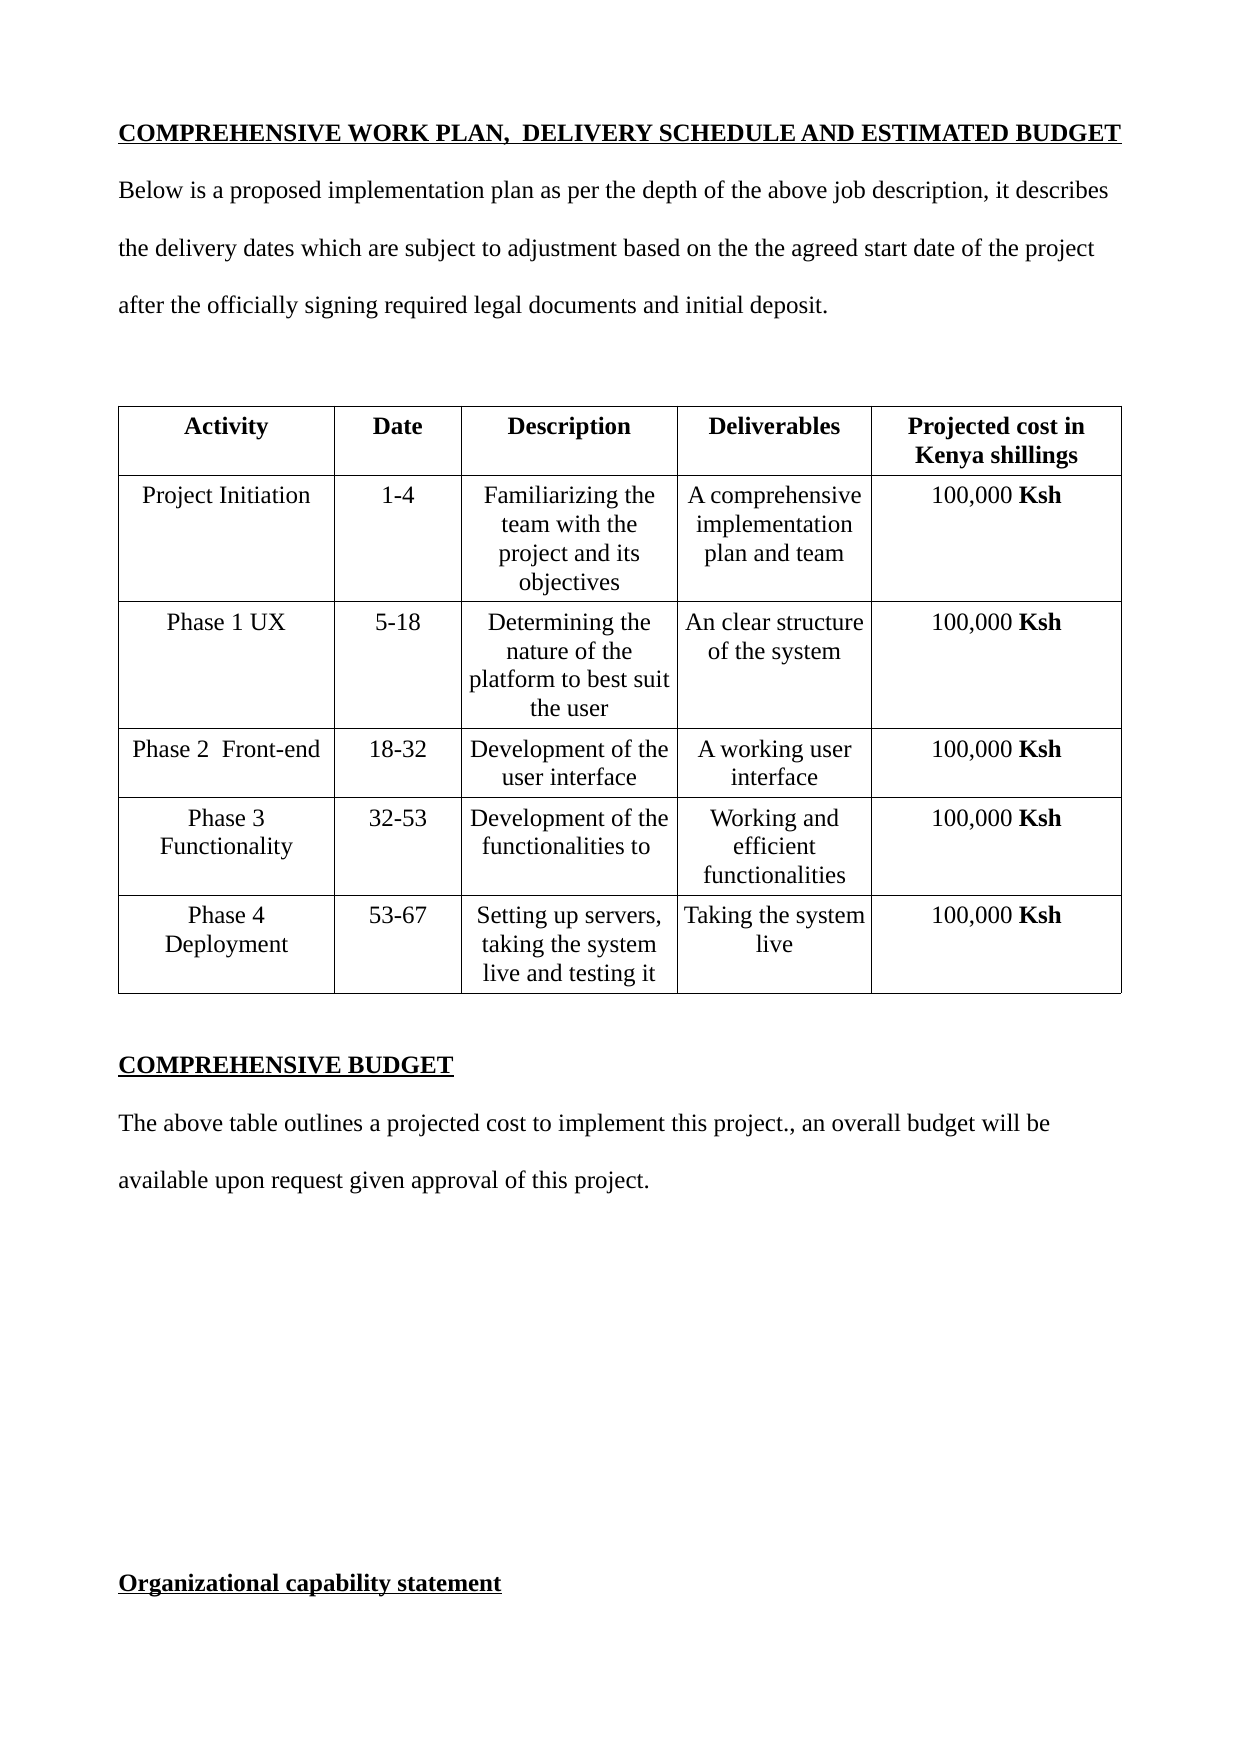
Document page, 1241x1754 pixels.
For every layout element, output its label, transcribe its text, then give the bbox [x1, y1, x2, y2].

table_cell Development of the functionalities to [462, 798, 677, 895]
table_header Date [335, 407, 461, 475]
table_header Activity [119, 407, 334, 475]
table_header Projected cost in Kenya shillings [872, 407, 1121, 475]
table_cell 100,000 Ksh [872, 798, 1121, 895]
table_cell 1-4 [335, 476, 461, 601]
text COMPREHENSIVE WORK PLAN, DELIVERY SCHEDULE AND ESTIMATED BUDGET [118, 118, 1122, 143]
table_cell Setting up servers, taking the system live and testing it [462, 896, 677, 992]
table_cell 100,000 Ksh [872, 729, 1121, 797]
table_cell A working user interface [678, 729, 871, 797]
table_cell 100,000 Ksh [872, 602, 1121, 728]
table_cell A comprehensive implementation plan and team [678, 476, 871, 601]
table_cell 18-32 [335, 729, 461, 797]
table_cell Project Initiation [119, 476, 334, 601]
table_cell 100,000 Ksh [872, 896, 1121, 992]
table_cell Phase 1 UX [119, 602, 334, 728]
table_cell Development of the user interface [462, 729, 677, 797]
table_cell 100,000 Ksh [872, 476, 1121, 601]
table_header Description [462, 407, 677, 475]
table_cell Phase 4 Deployment [119, 896, 334, 992]
text COMPREHENSIVE BUDGET [118, 1050, 1122, 1079]
table_cell 5-18 [335, 602, 461, 728]
text Organizational capability statement [118, 1568, 1122, 1596]
table_cell Working and efficient functionalities [678, 798, 871, 895]
table_cell 32-53 [335, 798, 461, 895]
table_cell An clear structure of the system [678, 602, 871, 728]
text The above table outlines a projected cost to implement this project., an overall budget will be available upon request given approval of this project. [118, 1108, 1122, 1194]
text Below is a proposed implementation plan as per the depth of the above job description, it describes the delivery dates which are subject to adjustment based on the the agreed start date of the project after the officially signing required legal documents and initial deposit. [118, 176, 1122, 319]
table_header Deliverables [678, 407, 871, 475]
table_cell Determining the nature of the platform to best suit the user [462, 602, 677, 728]
table_cell Phase 3 Functionality [119, 798, 334, 895]
table_cell 53-67 [335, 896, 461, 992]
table_cell Taking the system live [678, 896, 871, 992]
table_cell Familiarizing the team with the project and its objectives [462, 476, 677, 601]
table_cell Phase 2 Front-end [119, 729, 334, 797]
